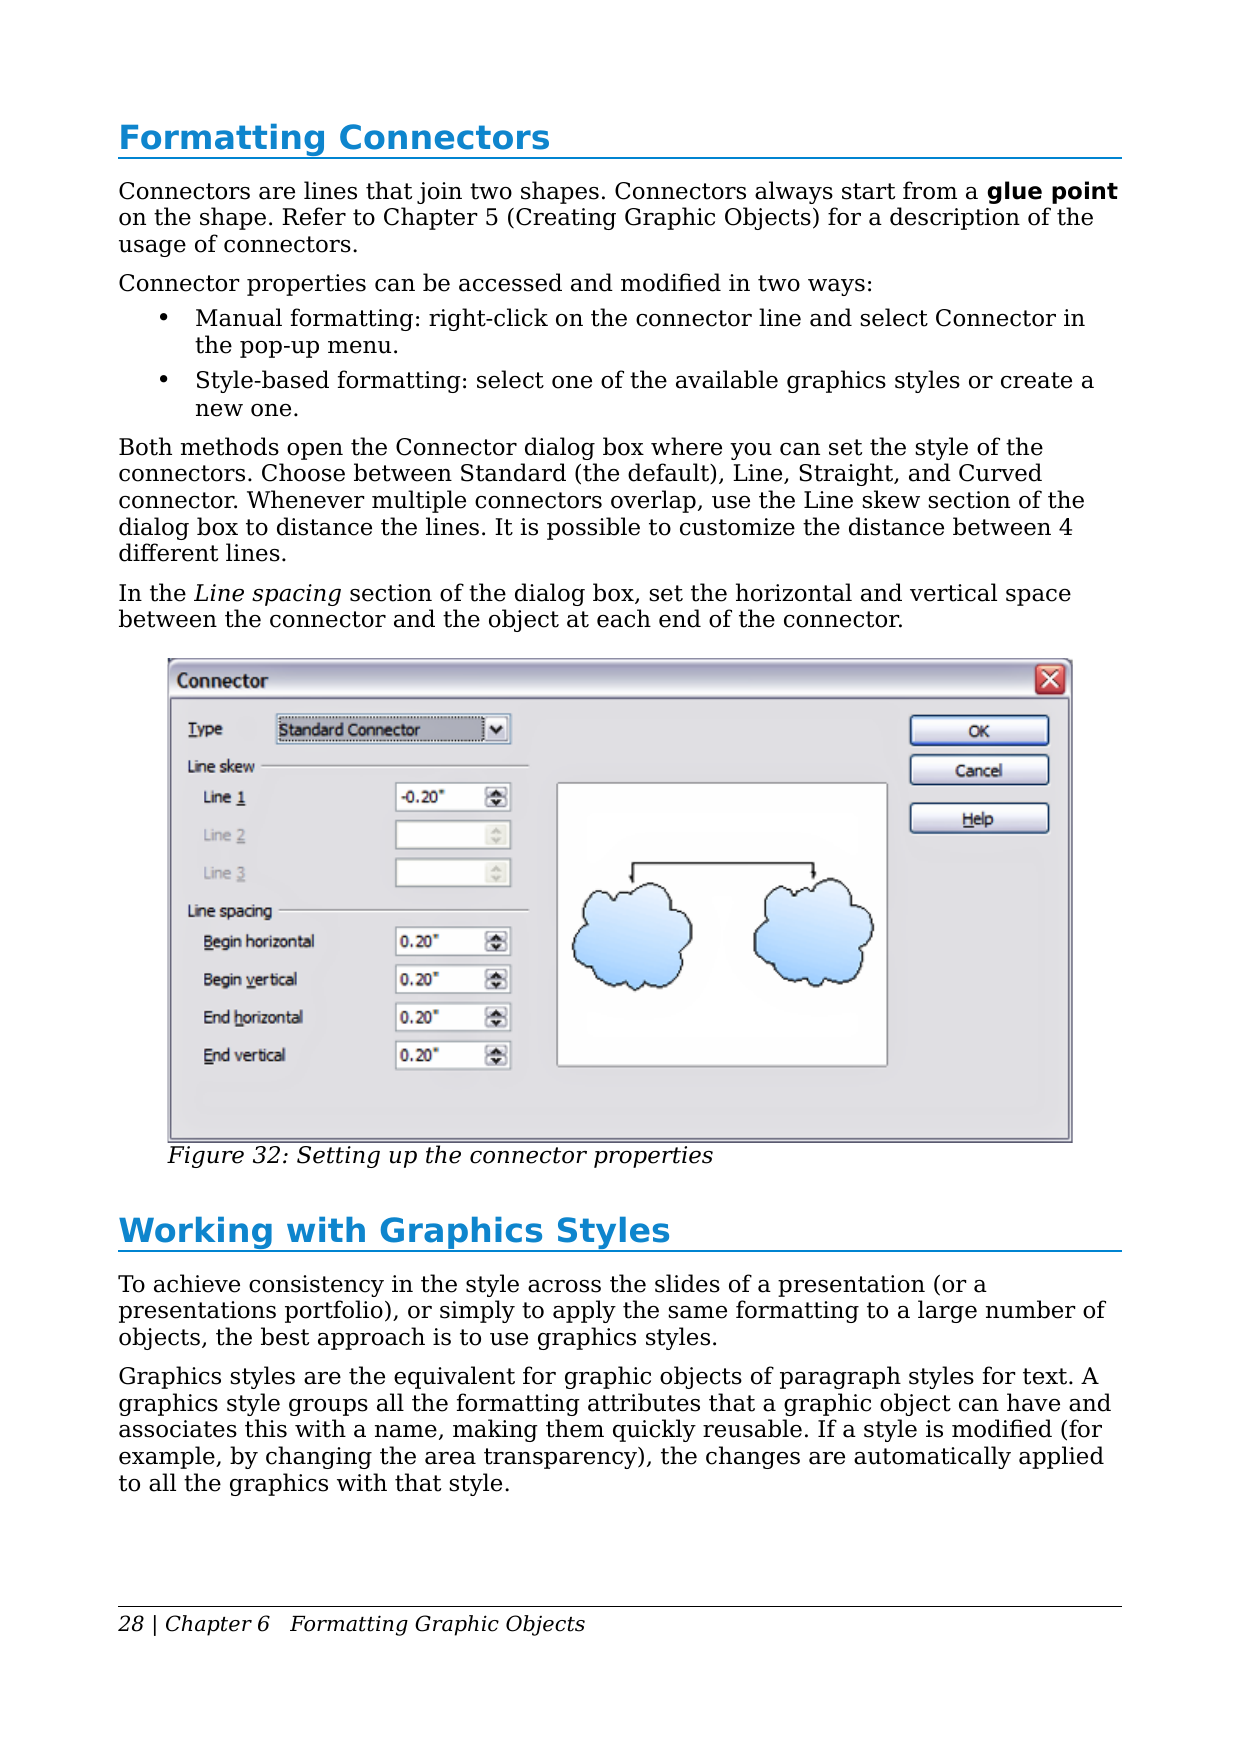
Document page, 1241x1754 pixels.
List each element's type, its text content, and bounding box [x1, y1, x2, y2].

text Both methods open the Connector dialog box where you can set the style of the connectors. Choose between Standard (the default), Line, Straight, and Curved connector. Whenever multiple connectors overlap, use the Line skew section of the dialog box to distance the lines. It is possible to customize the distance between 4 different lines. [118, 434, 1122, 567]
list Manual formatting: right-click on the connector line and select Connector in the pop‑up menu. [156, 303, 1122, 359]
list Style-based formatting: select one of the available graphics styles or create a new one. [156, 366, 1122, 421]
list Connector properties can be accessed and modified in two ways: [118, 270, 1122, 297]
subtitle Working with Graphics Styles [118, 1211, 1122, 1250]
picture [167, 658, 1073, 1143]
text In the Line spacing section of the dialog box, set the horizontal and vertical space between the connector and the object at each end of the connector. [118, 580, 1122, 633]
text Figure 32: Setting up the connector properties [168, 1143, 1072, 1169]
text Connectors are lines that join two shapes. Connectors always start from a glue point on the shape. Refer to Chapter 5 (Creating Graphic Objects) for a description of the usage of connectors. [118, 178, 1122, 258]
subtitle Formatting Connectors [118, 118, 1122, 157]
text To achieve consistency in the style across the slides of a presentation (or a presentations portfolio), or simply to apply the same formatting to a large number of objects, the best approach is to use graphics styles. [118, 1271, 1122, 1351]
text Graphics styles are the equivalent for graphic objects of paragraph styles for text. A graphics style groups all the formatting attributes that a graphic object can have and associates this with a name, making them quickly reusable. If a style is modified (for example, by changing the area transparency), the changes are automatically applied to all the graphics with that style. [118, 1363, 1122, 1497]
